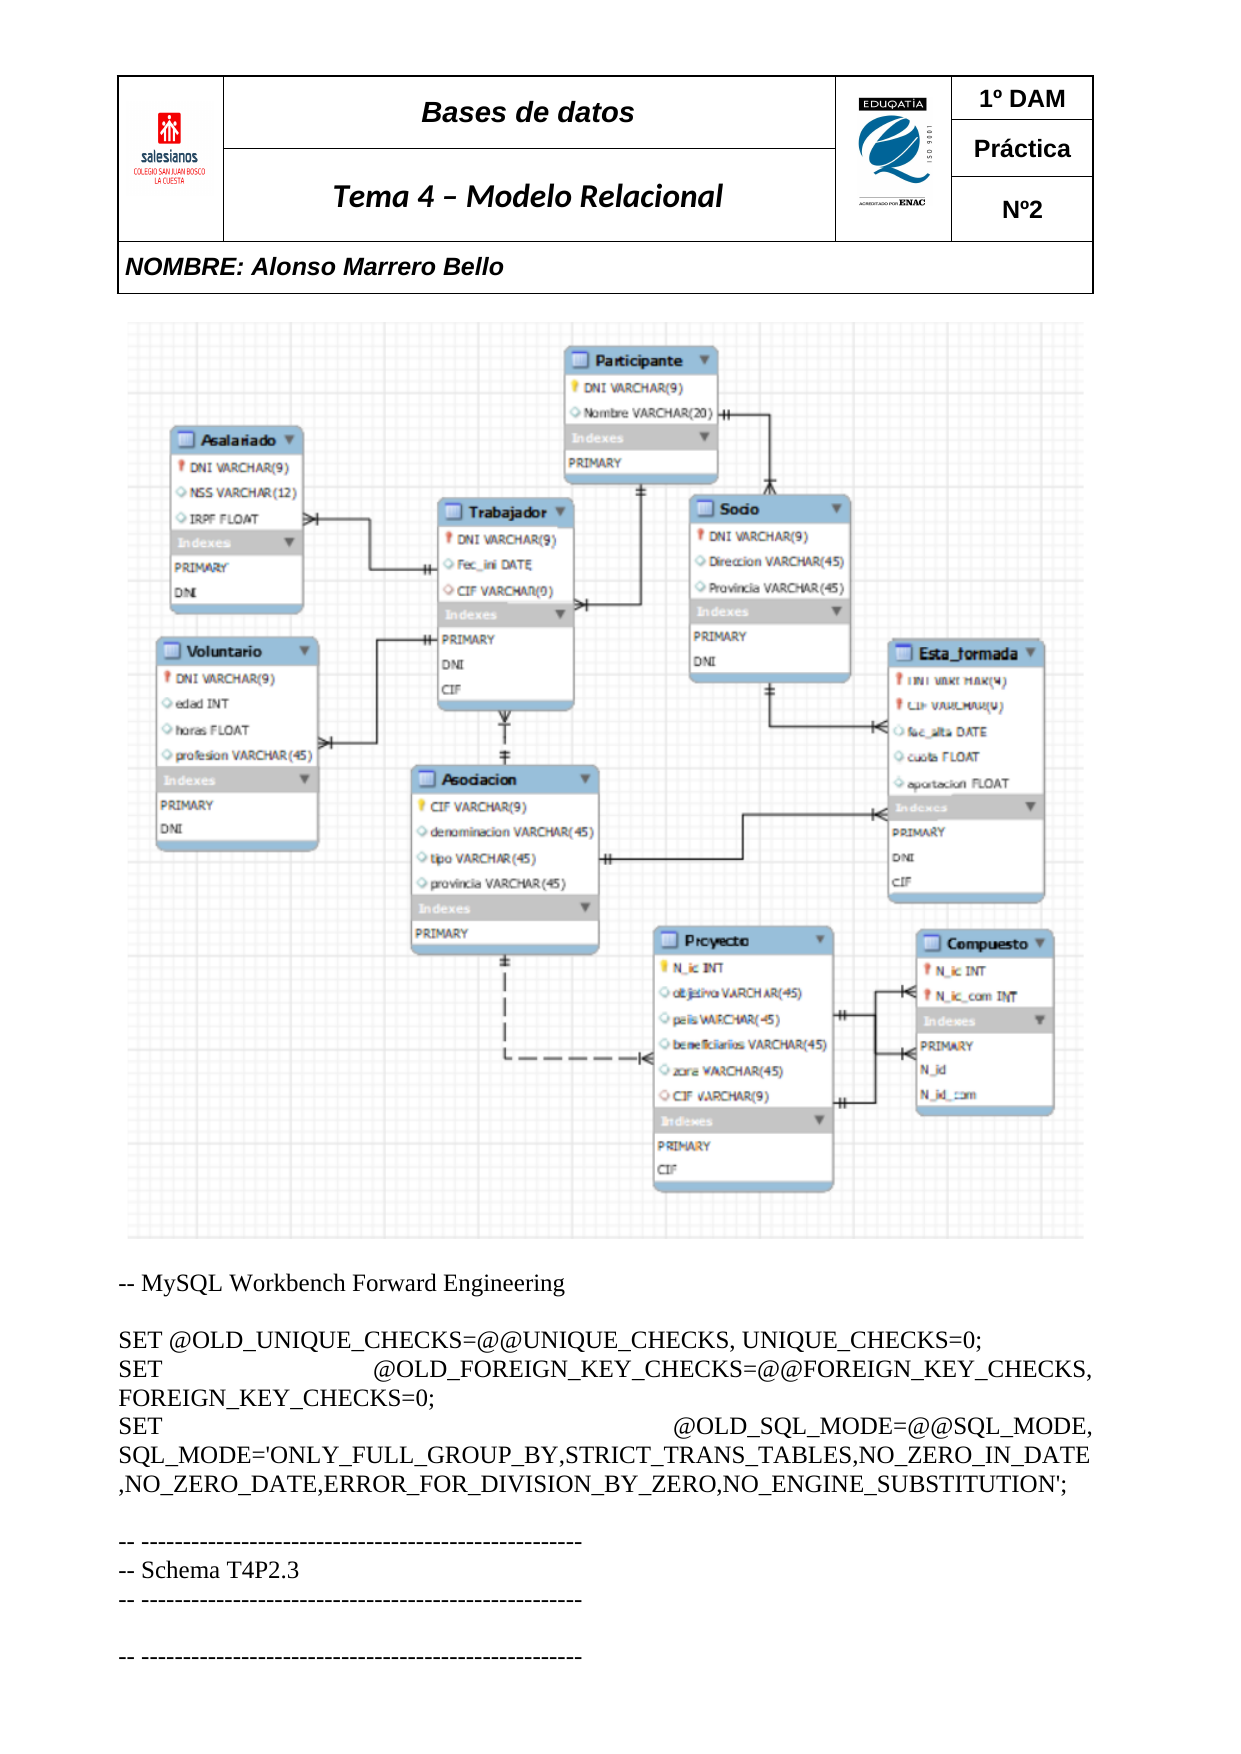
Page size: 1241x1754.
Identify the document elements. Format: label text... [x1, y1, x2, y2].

picture [127, 322, 1084, 1239]
picture [857, 97, 933, 206]
text -- MySQL Workbench Forward Engineering SET @OLD_UNIQUE_CHECKS=@@UNIQUE_CHECKS, UNIQUE_CHECKS=0; SET @OLD_FOREIGN_KEY_CHECKS=@@FOREIGN_KEY_CHECKS, FOREIGN_KEY_CHECKS=0; SET @OLD_SQL_MODE=@@SQL_MODE, SQL_MODE='ONLY_FULL_GROUP_BY,STRICT_TRANS_TABLES,NO_ZERO_IN_DATE,NO_ZERO_DATE,ERROR_FOR_DIVISION_BY_ZERO,NO_ENGINE_SUBSTITUTION'; -- ----------------------------------------------------- -- Schema T4P2.3 [118, 323, 1093, 1670]
picture [126, 101, 215, 196]
